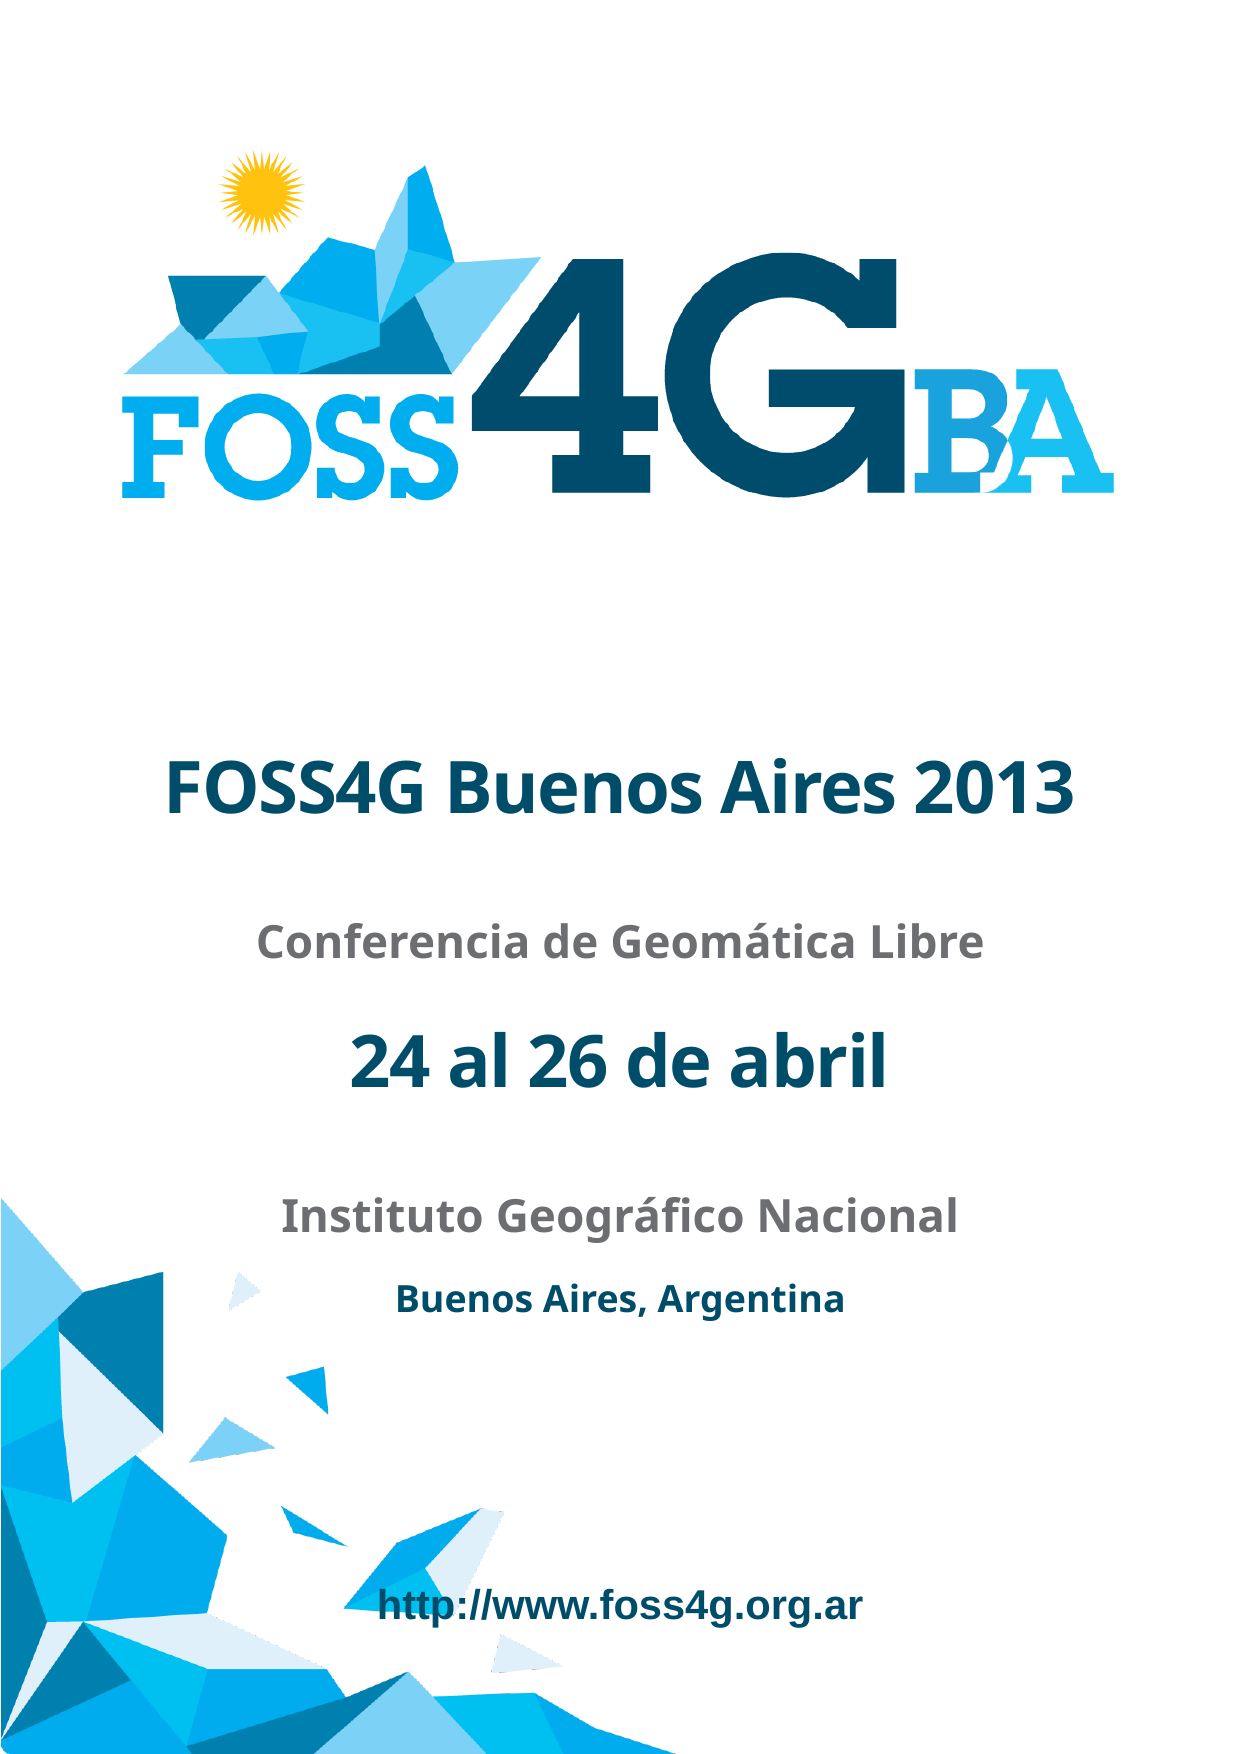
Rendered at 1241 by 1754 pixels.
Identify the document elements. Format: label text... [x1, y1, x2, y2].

subtitle FOSS4G Buenos Aires 2013 [118, 736, 1122, 834]
subtitle 24 al 26 de abril [118, 1010, 1122, 1108]
subtitle Instituto Geográfico Nacional [118, 1183, 1122, 1246]
picture [118, 143, 1122, 502]
subtitle Conferencia de Geomática Libre [118, 909, 1122, 972]
picture [1, 953, 801, 1369]
picture [88, 1620, 801, 1754]
picture [4, 1622, 81, 1734]
subtitle Buenos Aires, Argentina [118, 1272, 1122, 1323]
picture [60, 1323, 801, 1580]
subtitle http://www.foss4g.org.ar [118, 1580, 1122, 1628]
